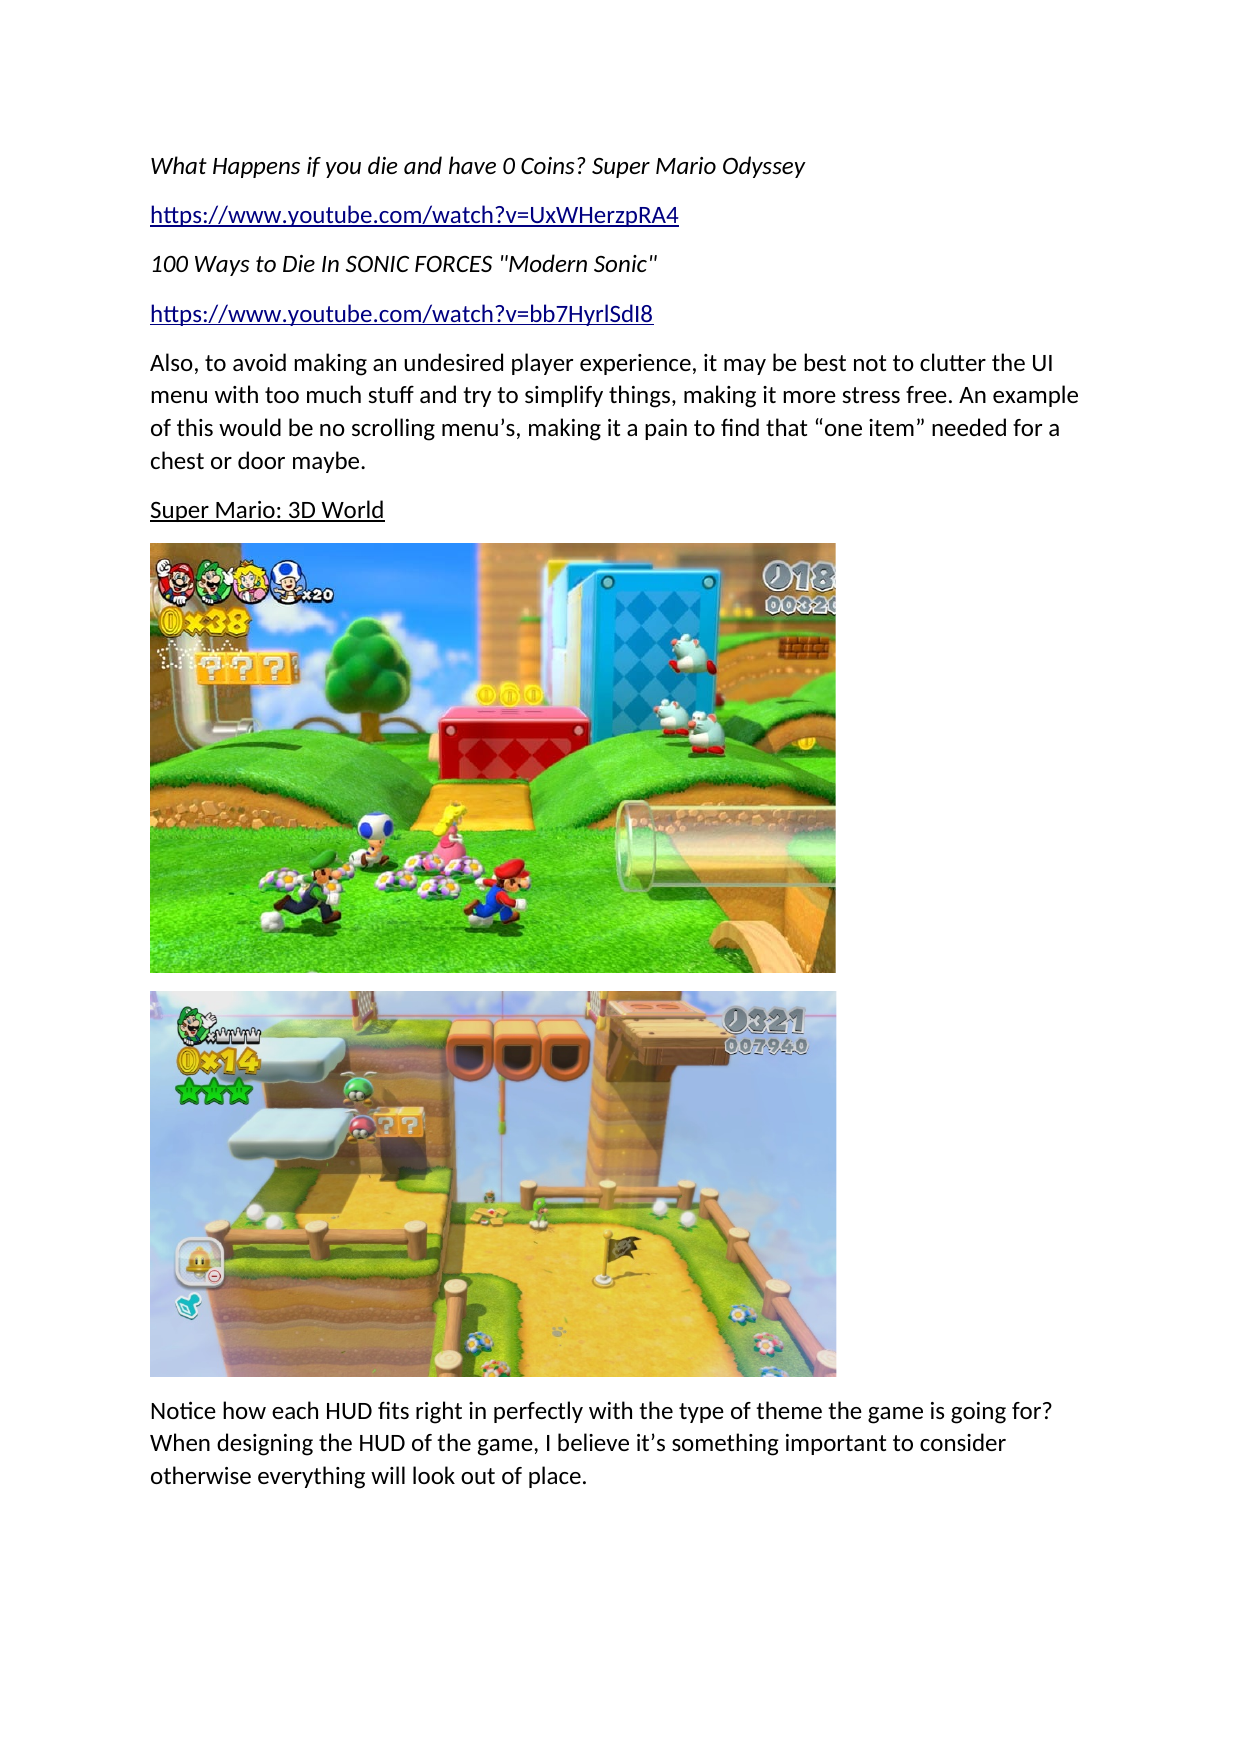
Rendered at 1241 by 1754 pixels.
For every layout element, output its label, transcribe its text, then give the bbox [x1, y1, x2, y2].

text What Happens if you die and have 0 Coins? Super Mario Odyssey [150, 150, 1090, 181]
text https://www.youtube.com/watch?v=UxWHerzpRA4 [150, 199, 1090, 230]
text Super Mario: 3D World [150, 494, 1090, 525]
text Also, to avoid making an undesired player experience, it may be best not to clutter the UI menu with too much stuff and try to simplify things, making it more stress free. An example of this would be no scrolling menu’s, making it a pain to find that “one item” needed for a chest or door maybe. [150, 347, 1090, 475]
text Notice how each HUD fits right in perfectly with the type of theme the game is going for? When designing the HUD of the game, I believe it’s something important to consider otherwise everything will look out of place. [150, 1395, 1090, 1491]
text https://www.youtube.com/watch?v=bb7HyrlSdI8 [150, 298, 1090, 328]
text 100 Ways to Die In SONIC FORCES "Modern Sonic" [150, 248, 1090, 279]
